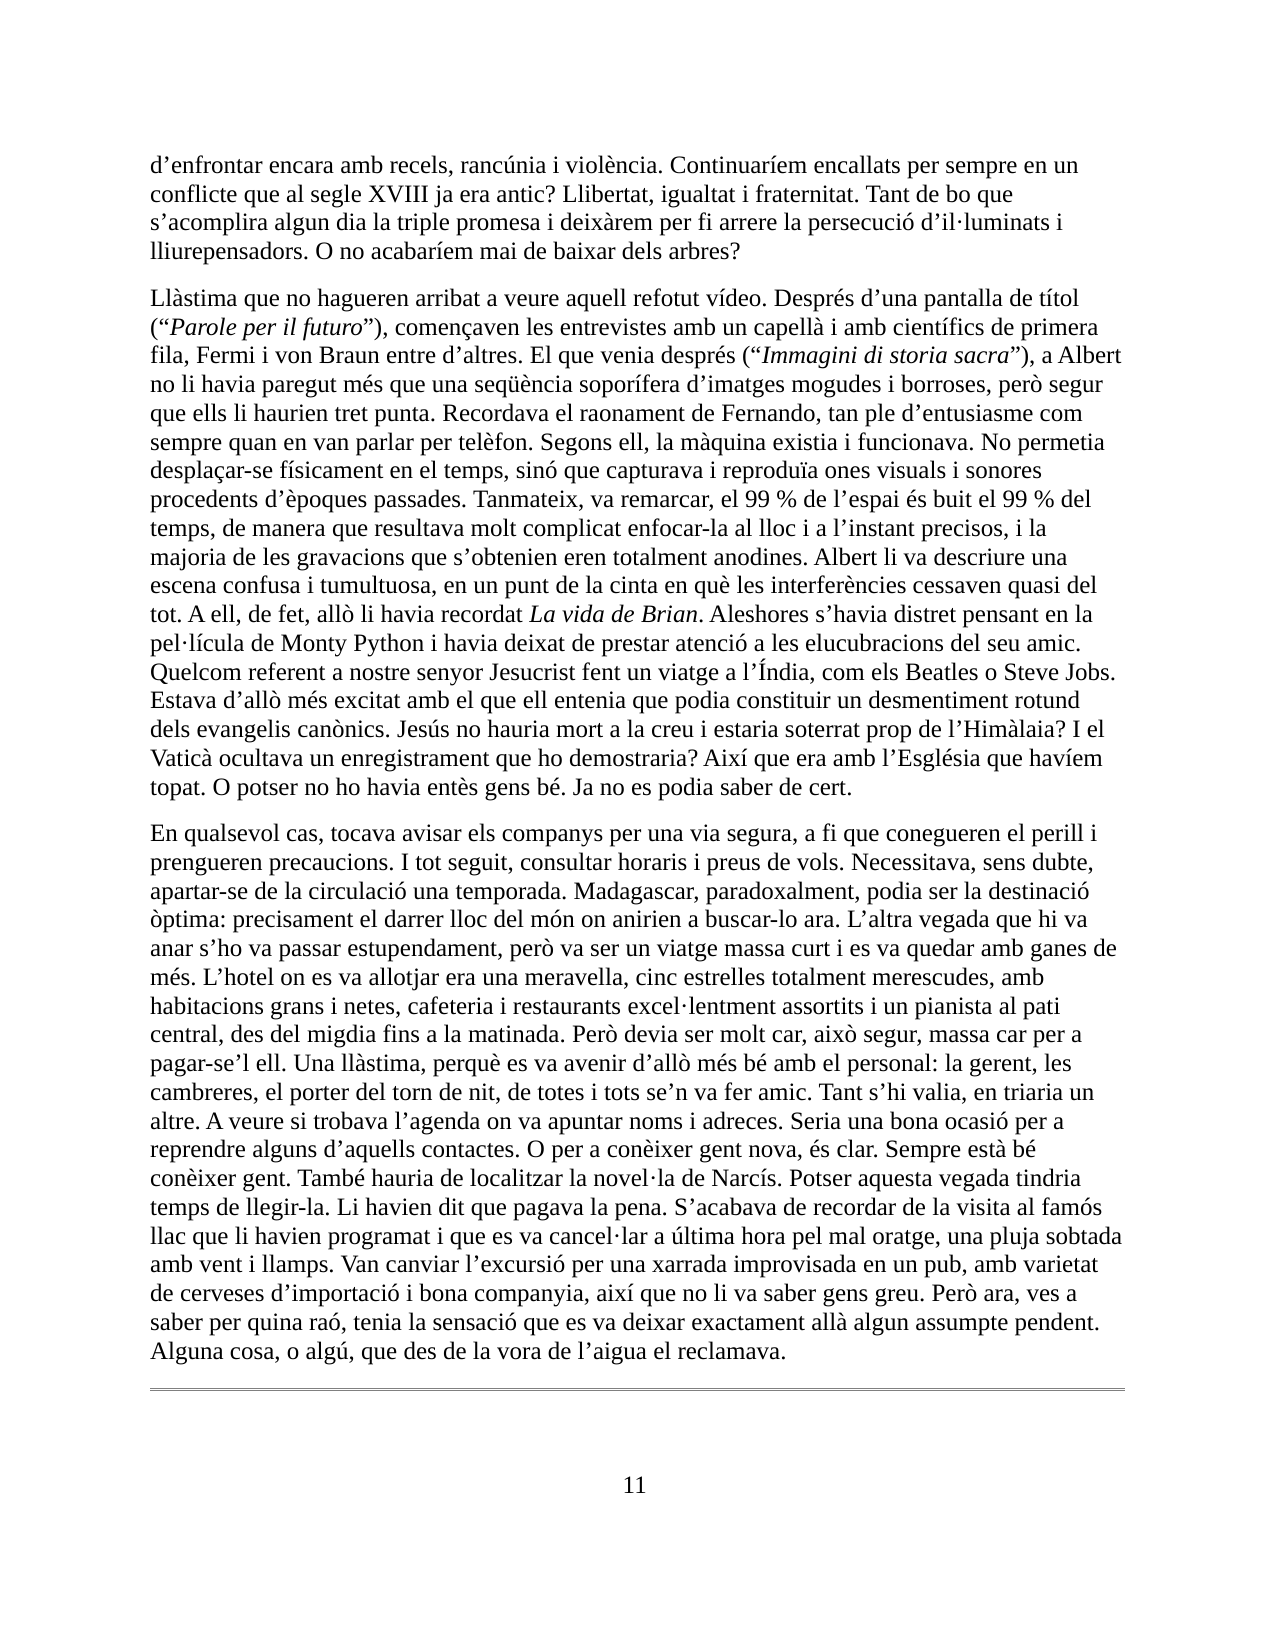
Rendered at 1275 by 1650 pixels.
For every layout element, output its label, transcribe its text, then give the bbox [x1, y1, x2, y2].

text Llàstima que no hagueren arribat a veure aquell refotut vídeo. Després d’una pantalla de títol (“Parole per il futuro”), començaven les entrevistes amb un capellà i amb científics de primera fila, Fermi i von Braun entre d’altres. El que venia després (“Immagini di storia sacra”), a Albert no li havia paregut més que una seqüència soporífera d’imatges mogudes i borroses, però segur que ells li haurien tret punta. Recordava el raonament de Fernando, tan ple d’entusiasme com sempre quan en van parlar per telèfon. Segons ell, la màquina existia i funcionava. No permetia desplaçar-se físicament en el temps, sinó que capturava i reproduïa ones visuals i sonores procedents d’èpoques passades. Tanmateix, va remarcar, el 99 % de l’espai és buit el 99 % del temps, de manera que resultava molt complicat enfocar-la al lloc i a l’instant precisos, i la majoria de les gravacions que s’obtenien eren totalment anodines. Albert li va descriure una escena confusa i tumultuosa, en un punt de la cinta en què les interferències cessaven quasi del tot. A ell, de fet, allò li havia recordat La vida de Brian. Aleshores s’havia distret pensant en la pel·lícula de Monty Python i havia deixat de prestar atenció a les elucubracions del seu amic. Quelcom referent a nostre senyor Jesucrist fent un viatge a l’Índia, com els Beatles o Steve Jobs. Estava d’allò més excitat amb el que ell entenia que podia constituir un desmentiment rotund dels evangelis canònics. Jesús no hauria mort a la creu i estaria soterrat prop de l’Himàlaia? I el Vaticà ocultava un enregistrament que ho demostraria? Així que era amb l’Església que havíem topat. O potser no ho havia entès gens bé. Ja no es podia saber de cert. [150, 283, 1125, 800]
text d’enfrontar encara amb recels, rancúnia i violència. Continuaríem encallats per sempre en un conflicte que al segle XVIII ja era antic? Llibertat, igualtat i fraternitat. Tant de bo que s’acomplira algun dia la triple promesa i deixàrem per fi arrere la persecució d’il·luminats i lliurepensadors. O no acabaríem mai de baixar dels arbres? [150, 150, 1125, 265]
text En qualsevol cas, tocava avisar els companys per una via segura, a fi que conegueren el perill i prengueren precaucions. I tot seguit, consultar horaris i preus de vols. Necessitava, sens dubte, apartar-se de la circulació una temporada. Madagascar, paradoxalment, podia ser la destinació òptima: precisament el darrer lloc del món on anirien a buscar-lo ara. L’altra vegada que hi va anar s’ho va passar estupendament, però va ser un viatge massa curt i es va quedar amb ganes de més. L’hotel on es va allotjar era una meravella, cinc estrelles totalment merescudes, amb habitacions grans i netes, cafeteria i restaurants excel·lentment assortits i un pianista al pati central, des del migdia fins a la matinada. Però devia ser molt car, això segur, massa car per a pagar-se’l ell. Una llàstima, perquè es va avenir d’allò més bé amb el personal: la gerent, les cambreres, el porter del torn de nit, de totes i tots se’n va fer amic. Tant s’hi valia, en triaria un altre. A veure si trobava l’agenda on va apuntar noms i adreces. Seria una bona ocasió per a reprendre alguns d’aquells contactes. O per a conèixer gent nova, és clar. Sempre està bé conèixer gent. També hauria de localitzar la novel·la de Narcís. Potser aquesta vegada tindria temps de llegir-la. Li havien dit que pagava la pena. S’acabava de recordar de la visita al famós llac que li havien programat i que es va cancel·lar a última hora pel mal oratge, una pluja sobtada amb vent i llamps. Van canviar l’excursió per una xarrada improvisada en un pub, amb varietat de cerveses d’importació i bona companyia, així que no li va saber gens greu. Però ara, ves a saber per quina raó, tenia la sensació que es va deixar exactament allà algun assumpte pendent. Alguna cosa, o algú, que des de la vora de l’aigua el reclamava. [150, 818, 1125, 1364]
